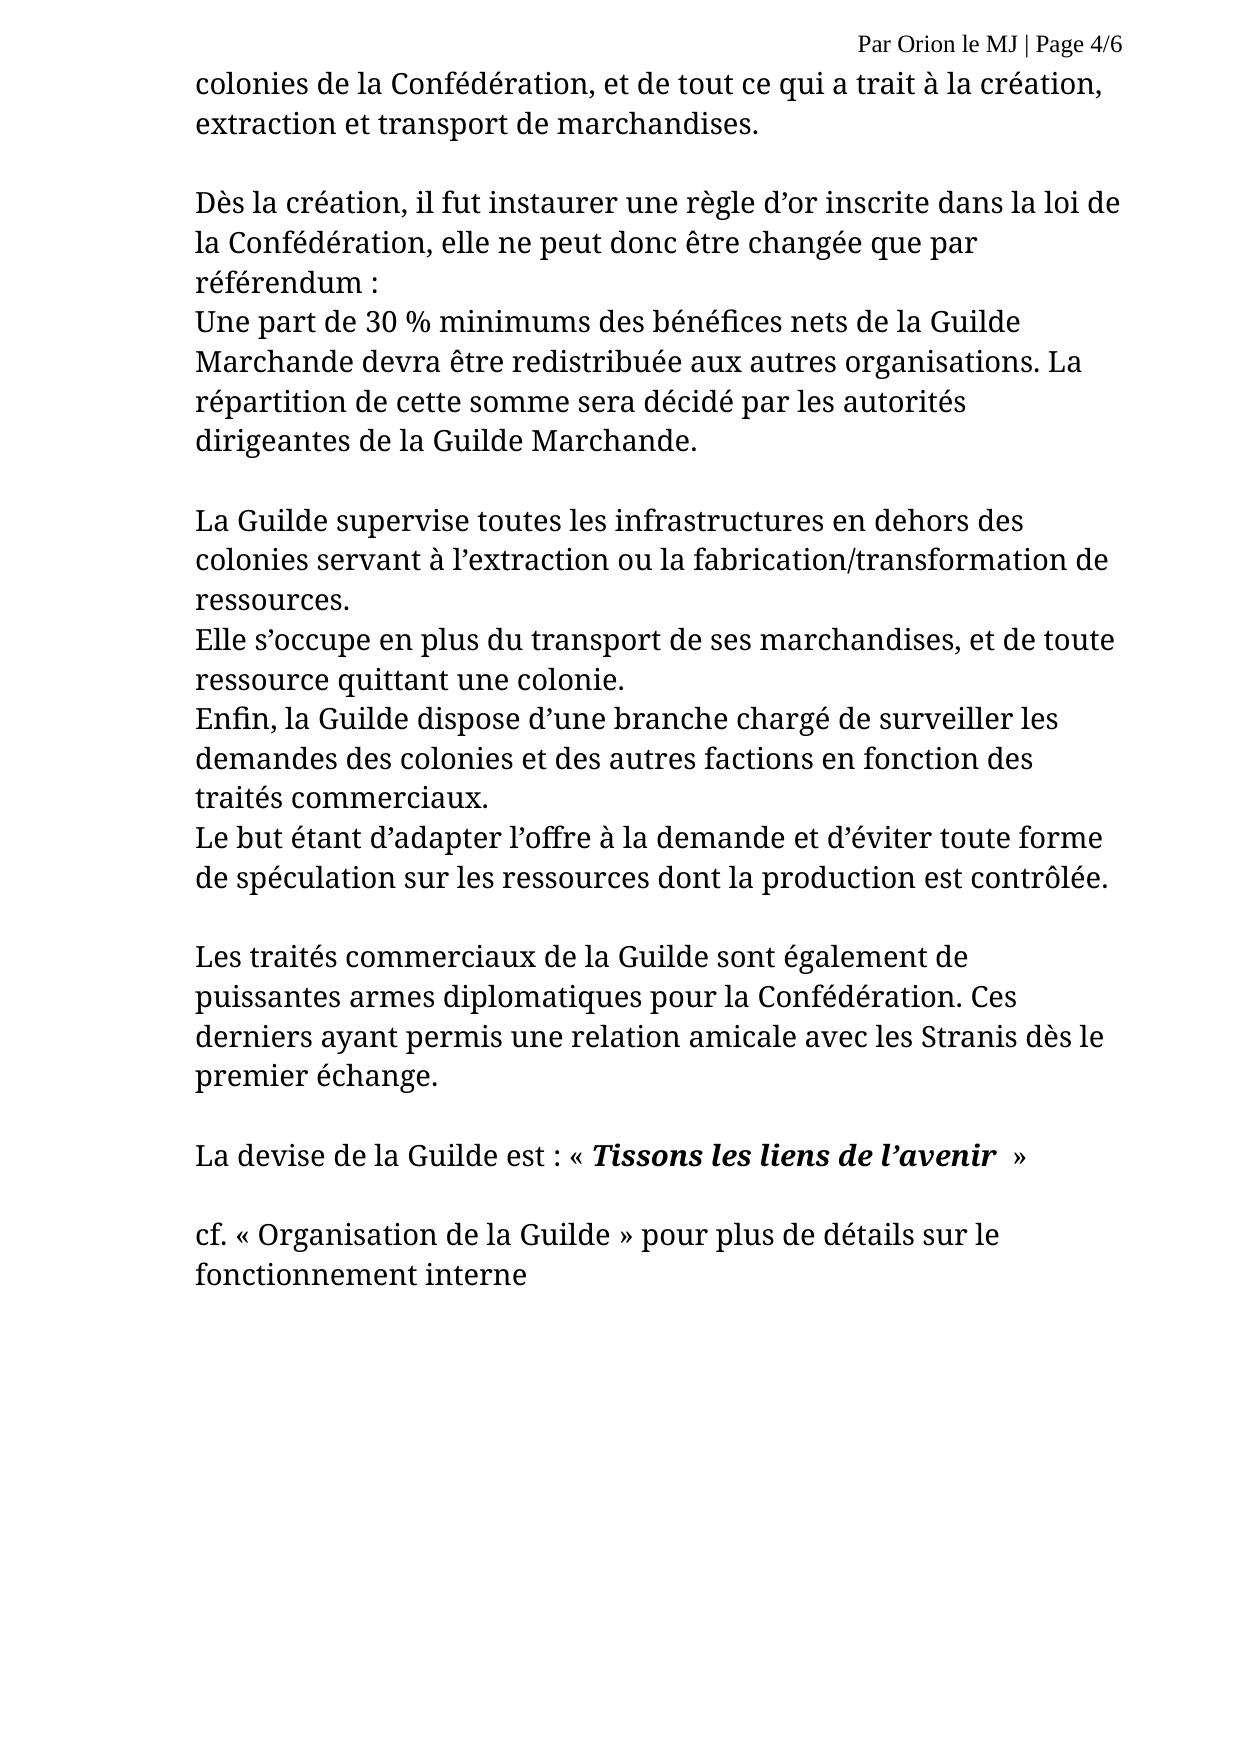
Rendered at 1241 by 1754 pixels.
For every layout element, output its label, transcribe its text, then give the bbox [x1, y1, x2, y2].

text colonies de la Confédération, et de tout ce qui a trait à la création, extraction et transport de marchandises. [195, 63, 1122, 143]
text Une part de 30 % minimums des bénéfices nets de la Guilde Marchande devra être redistribuée aux autres organisations. La répartition de cette somme sera décidé par les autorités dirigeantes de la Guilde Marchande. [195, 302, 1122, 460]
text Le but étant d’adapter l’offre à la demande et d’éviter toute forme de spéculation sur les ressources dont la production est contrôlée. [195, 817, 1122, 897]
text La devise de la Guilde est : « Tissons les liens de l’avenir » [195, 1135, 1122, 1175]
text Elle s’occupe en plus du transport de ses marchandises, et de toute ressource quittant une colonie. [195, 619, 1122, 698]
text Les traités commerciaux de la Guilde sont également de puissantes armes diplomatiques pour la Confédération. Ces derniers ayant permis une relation amicale avec les Stranis dès le premier échange. [195, 937, 1122, 1095]
text cf. « Organisation de la Guilde » pour plus de détails sur le fonctionnement interne [195, 1214, 1122, 1294]
text Enfin, la Guilde dispose d’une branche chargé de surveiller les demandes des colonies et des autres factions en fonction des traités commerciaux. [195, 698, 1122, 817]
text La Guilde supervise toutes les infrastructures en dehors des colonies servant à l’extraction ou la fabrication/transformation de ressources. [195, 500, 1122, 619]
text Dès la création, il fut instaurer une règle d’or inscrite dans la loi de la Confédération, elle ne peut donc être changée que par référendum : [195, 182, 1122, 302]
